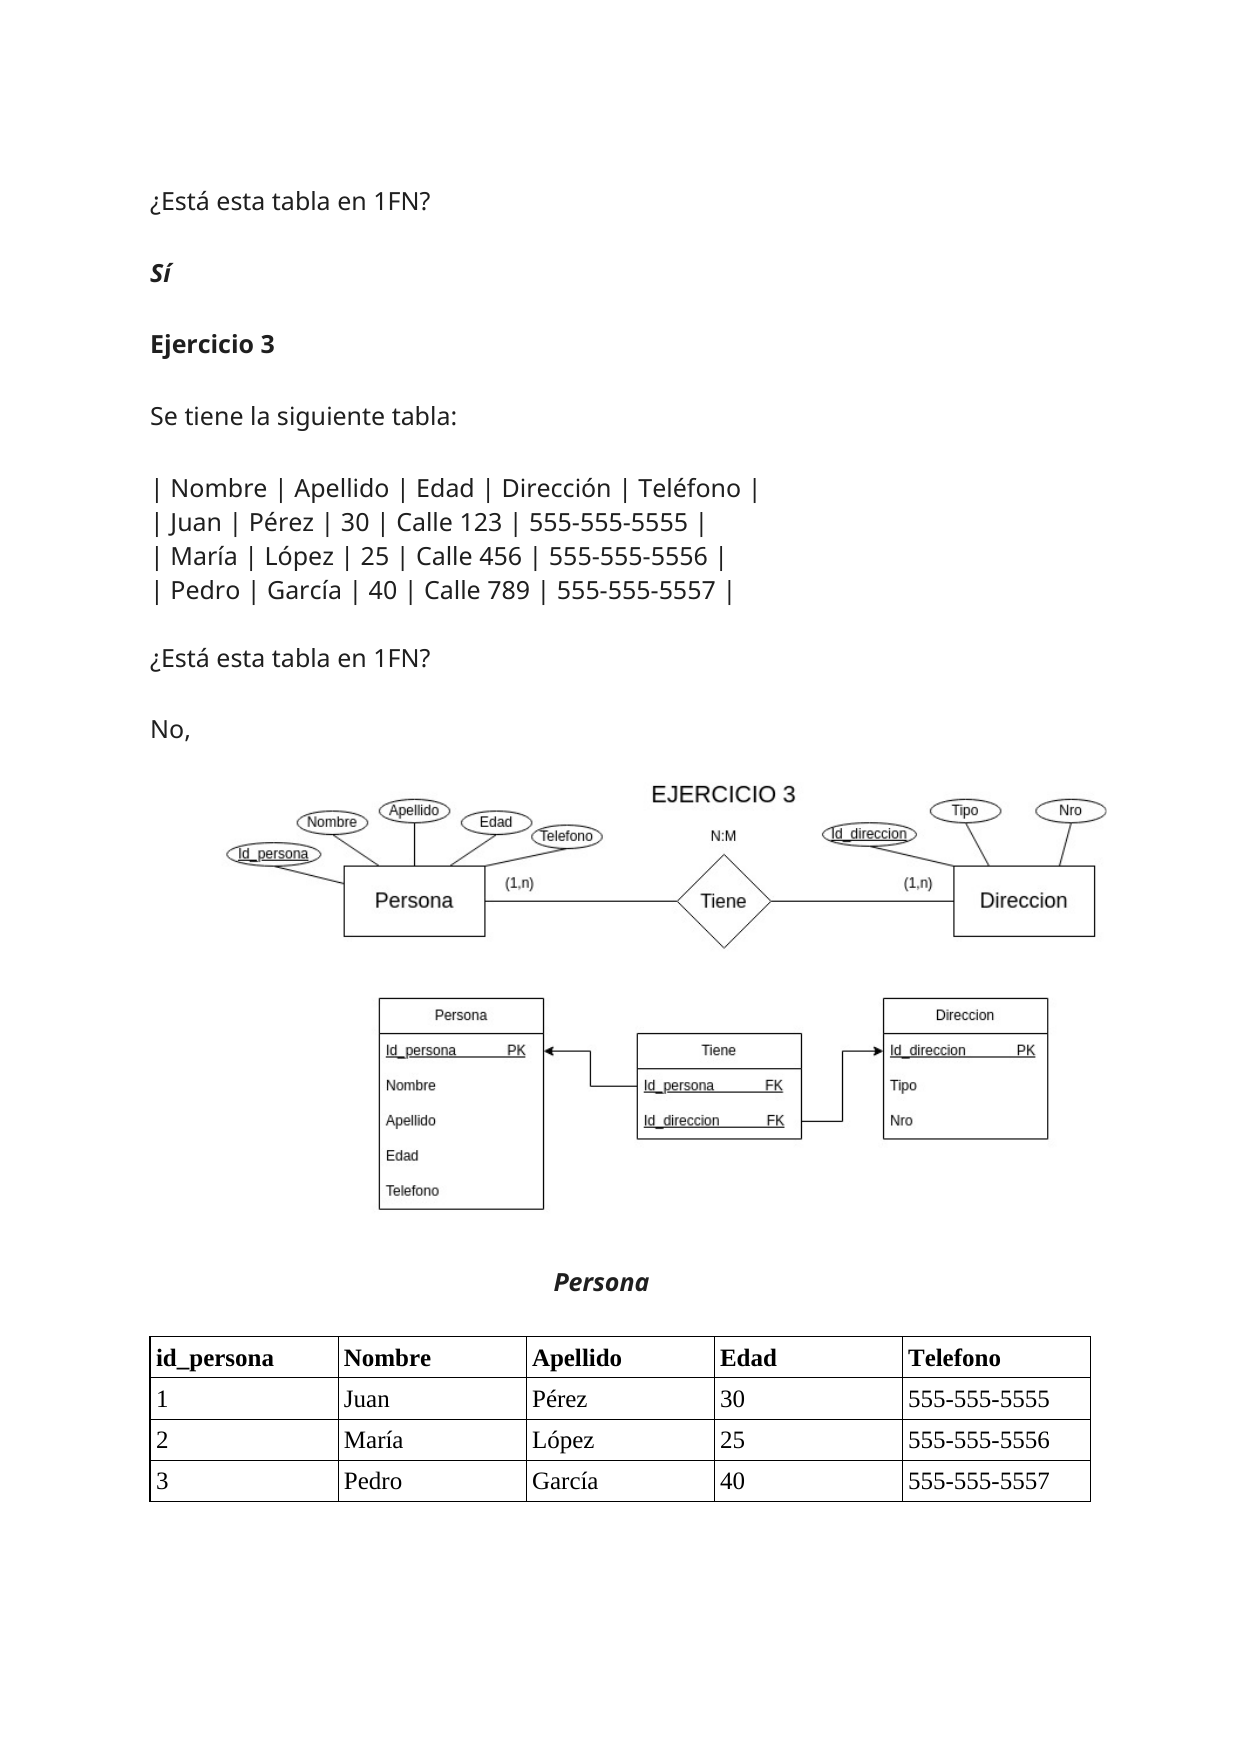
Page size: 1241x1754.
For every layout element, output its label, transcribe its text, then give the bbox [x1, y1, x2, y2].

text | Nombre | Apellido | Edad | Dirección | Teléfono | | Juan | Pérez | 30 | Calle 123 | 555-555-5555 | | María | López | 25 | Calle 456 | 555-555-5556 | | Pedro | García | 40 | Calle 789 | 555-555-5557 | [150, 470, 1053, 641]
text ¿Está esta tabla en 1FN? [150, 184, 1053, 218]
table_cell 1 [151, 1378, 338, 1418]
text Ejercicio 3 [150, 327, 1053, 361]
table_cell 555-555-5555 [903, 1378, 1090, 1418]
table_cell 555-555-5556 [903, 1420, 1090, 1460]
text ¿Está esta tabla en 1FN? [150, 641, 1053, 675]
table_cell López [527, 1420, 714, 1460]
text [150, 150, 1053, 184]
text Se tiene la siguiente tabla: [150, 399, 1053, 433]
table_cell 3 [151, 1461, 338, 1501]
table_cell García [527, 1461, 714, 1501]
text Sí [150, 256, 1053, 290]
table_cell 25 [715, 1420, 902, 1460]
table_header id_persona [151, 1337, 338, 1377]
table_cell 555-555-5557 [903, 1461, 1090, 1501]
table_cell Juan [339, 1378, 526, 1418]
text No, [150, 712, 1053, 746]
text Persona [150, 855, 1053, 1298]
table_cell Pedro [339, 1461, 526, 1501]
table_cell 30 [715, 1378, 902, 1418]
table_header Telefono [903, 1337, 1090, 1377]
table_cell 40 [715, 1461, 902, 1501]
table_header Apellido [527, 1337, 714, 1377]
table_cell María [339, 1420, 526, 1460]
table_header Nombre [339, 1337, 526, 1377]
table_cell Pérez [527, 1378, 714, 1418]
picture [203, 769, 1107, 1227]
table_header Edad [715, 1337, 902, 1377]
table_cell 2 [151, 1420, 338, 1460]
